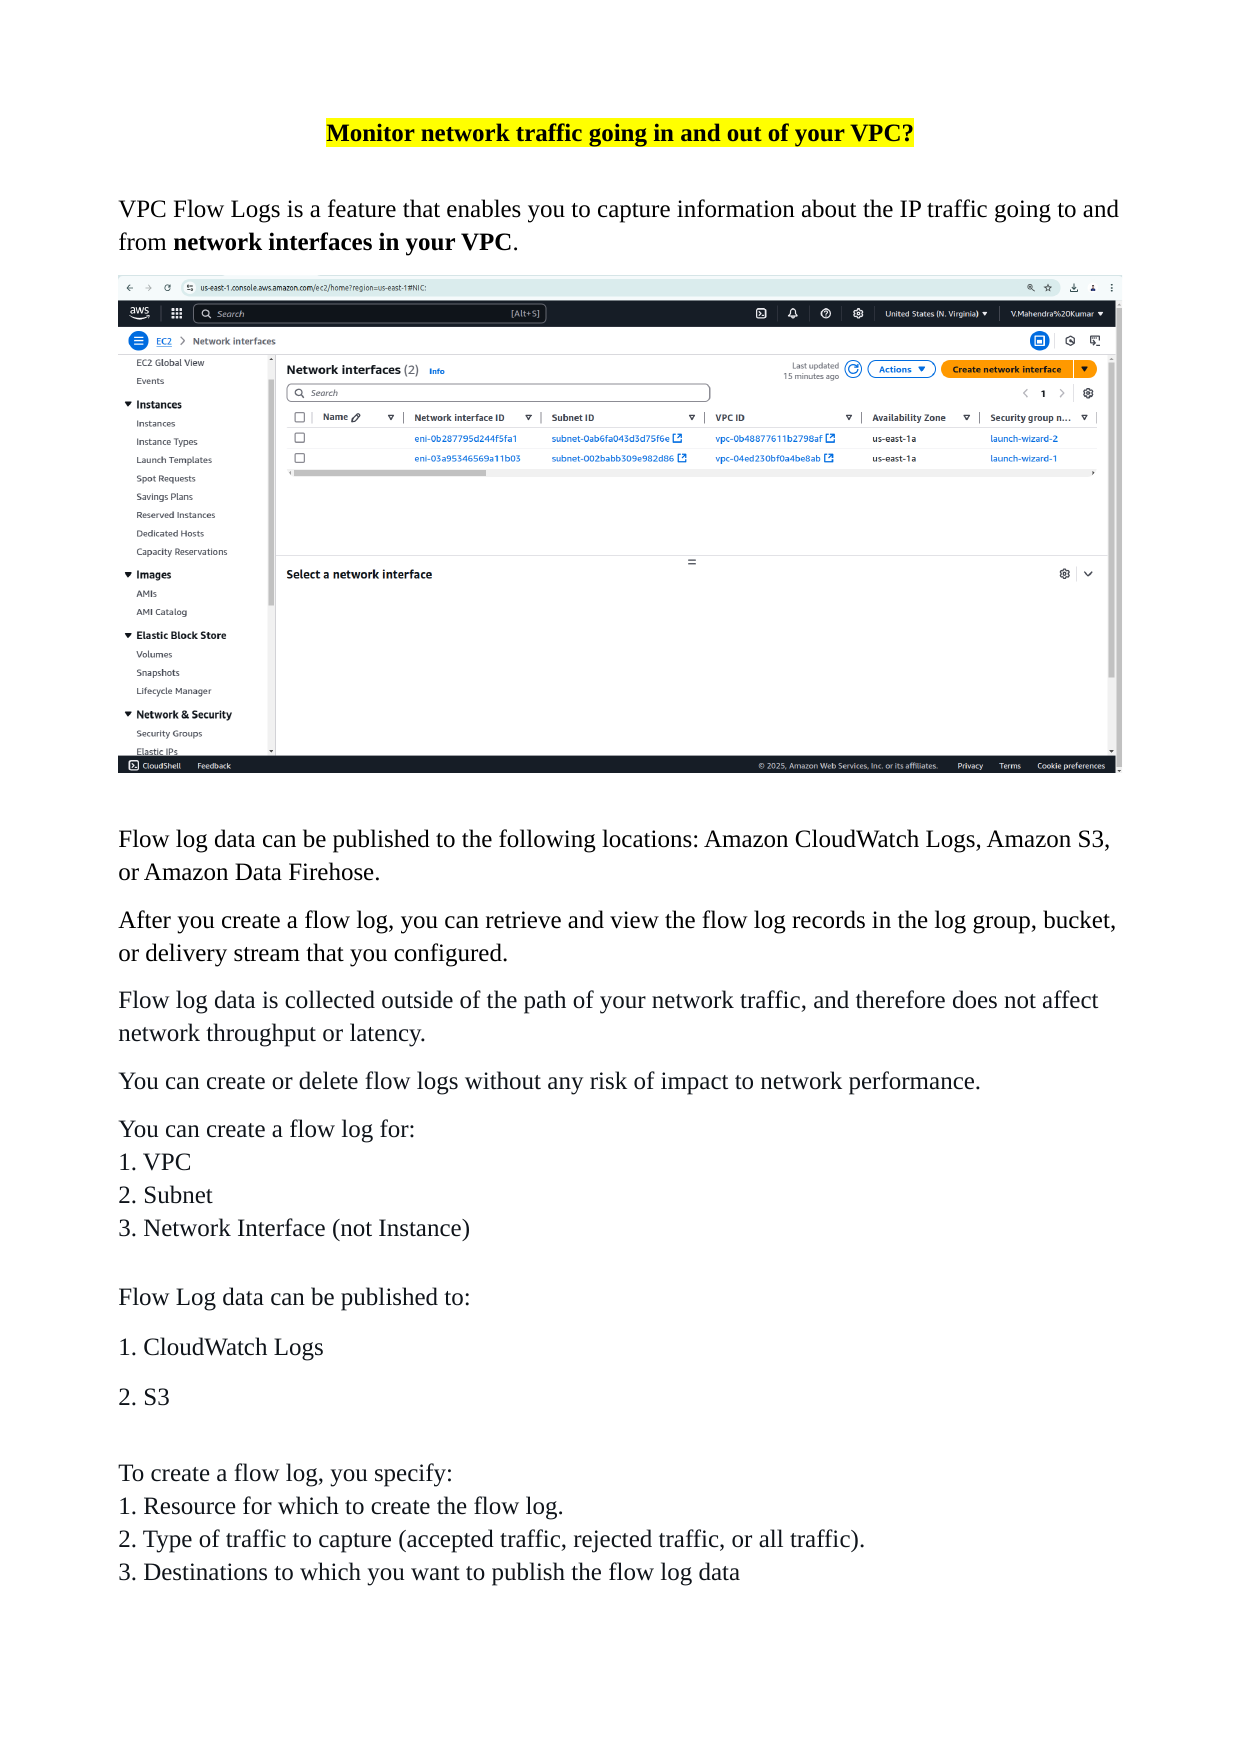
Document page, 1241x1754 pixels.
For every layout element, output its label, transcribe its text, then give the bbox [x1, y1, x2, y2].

text Flow log data is collected outside of the path of your network traffic, and therefore does not affect network throughput or latency. [118, 985, 1122, 1047]
text VPC Flow Logs is a feature that enables you to capture information about the IP traffic going to and from network interfaces in your VPC. [118, 194, 1122, 256]
text To create a flow log, you specify: 1. Resource for which to create the flow log. 2. Type of traffic to capture (accepted traffic, rejected traffic, or all traffic). 3. Destinations to which you want to publish the flow log data [118, 1425, 1122, 1586]
text You can create a flow log for: 1. VPC 2. Subnet 3. Network Interface (not Instance) [118, 1114, 1122, 1241]
text Flow Log data can be published to: 1. CloudWatch Logs 2. S3 [118, 1260, 1122, 1410]
text After you create a flow log, you can retrieve and view the flow log records in the log group, bucket, or delivery stream that you configured. [118, 905, 1122, 967]
text Monitor network traffic going in and out of your VPC? [118, 118, 1122, 147]
picture [118, 275, 1123, 773]
text Flow log data can be published to the following locations: Amazon CloudWatch Logs, Amazon S3, or Amazon Data Firehose. [118, 824, 1122, 886]
text You can create or delete flow logs without any risk of impact to network performance. [118, 1066, 1122, 1095]
